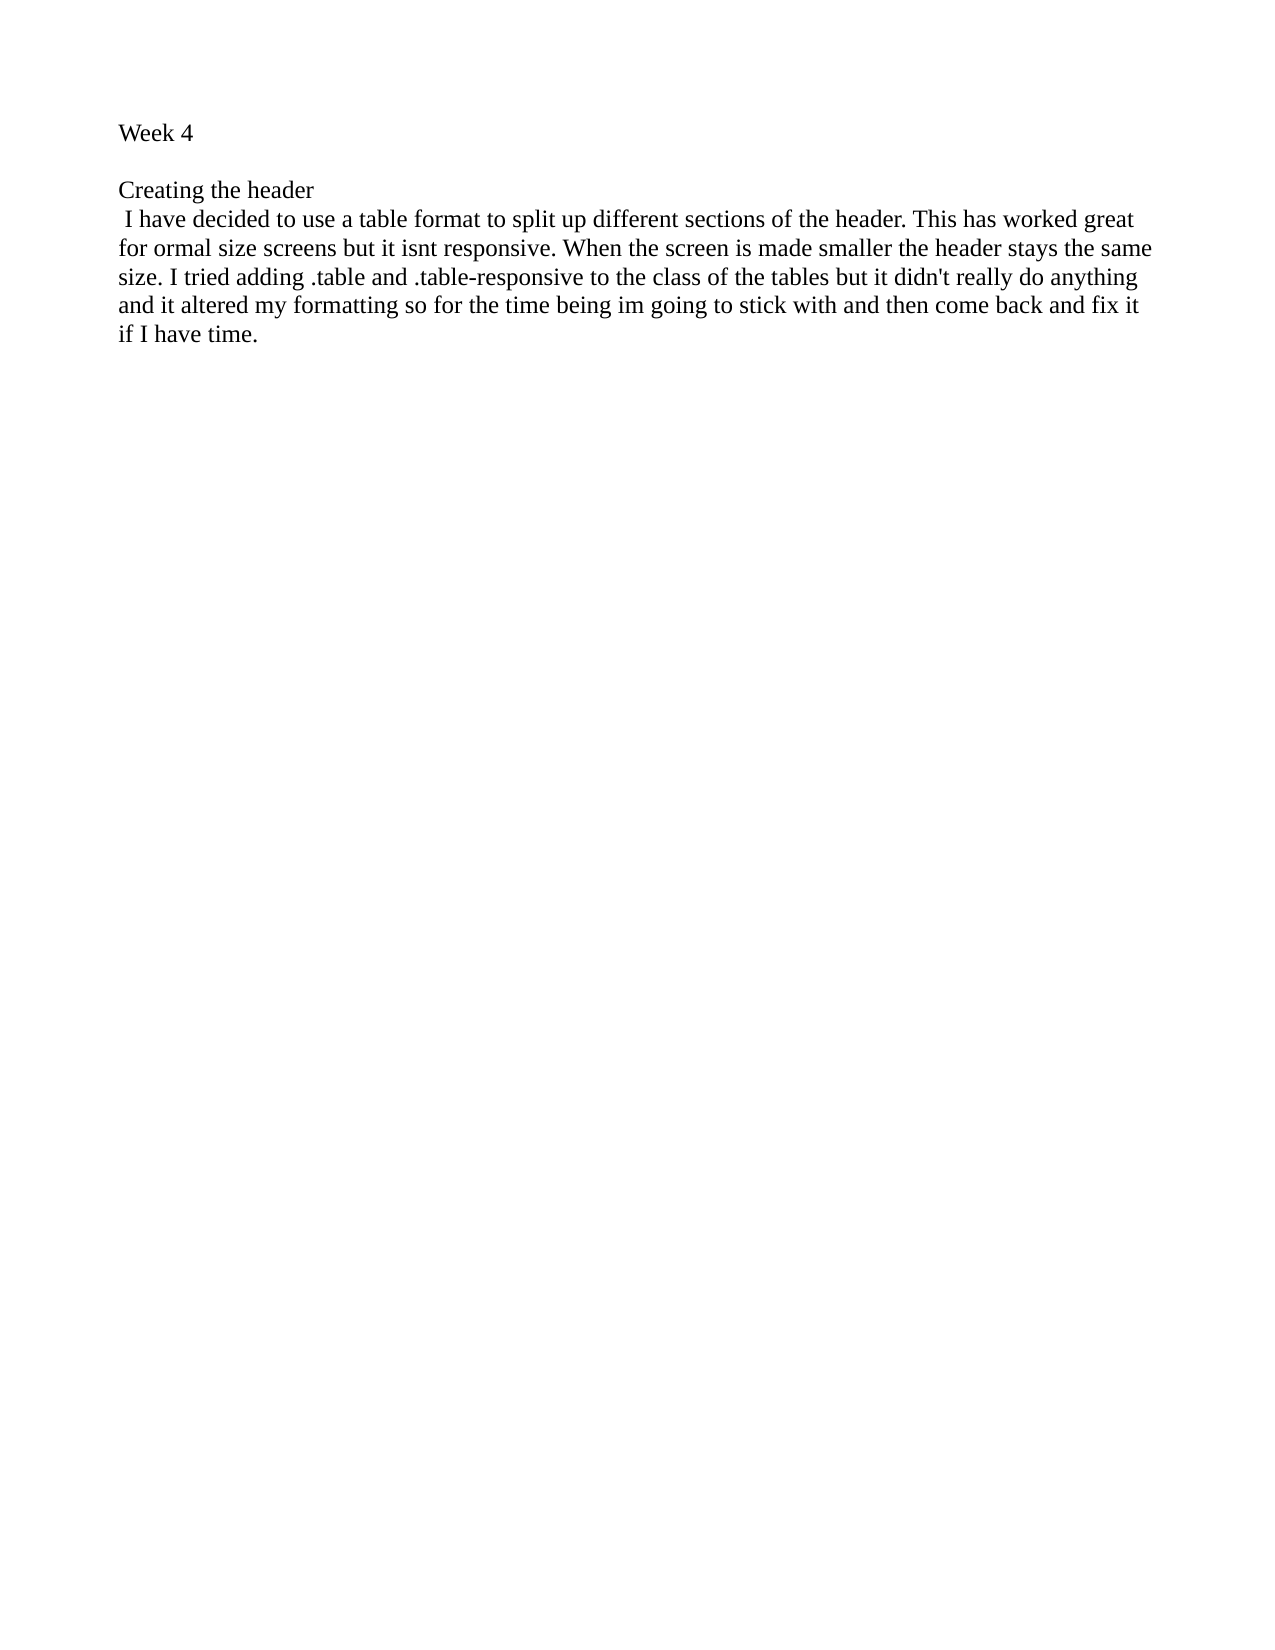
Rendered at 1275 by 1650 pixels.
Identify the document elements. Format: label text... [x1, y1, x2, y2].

text I have decided to use a table format to split up different sections of the header. This has worked great for ormal size screens but it isnt responsive. When the screen is made smaller the header stays the same size. I tried adding .table and .table-responsive to the class of the tables but it didn't really do anything and it altered my formatting so for the time being im going to stick with and then come back and fix it if I have time. [118, 204, 1157, 348]
text Week 4 [118, 118, 1157, 147]
text Creating the header [118, 176, 1157, 204]
